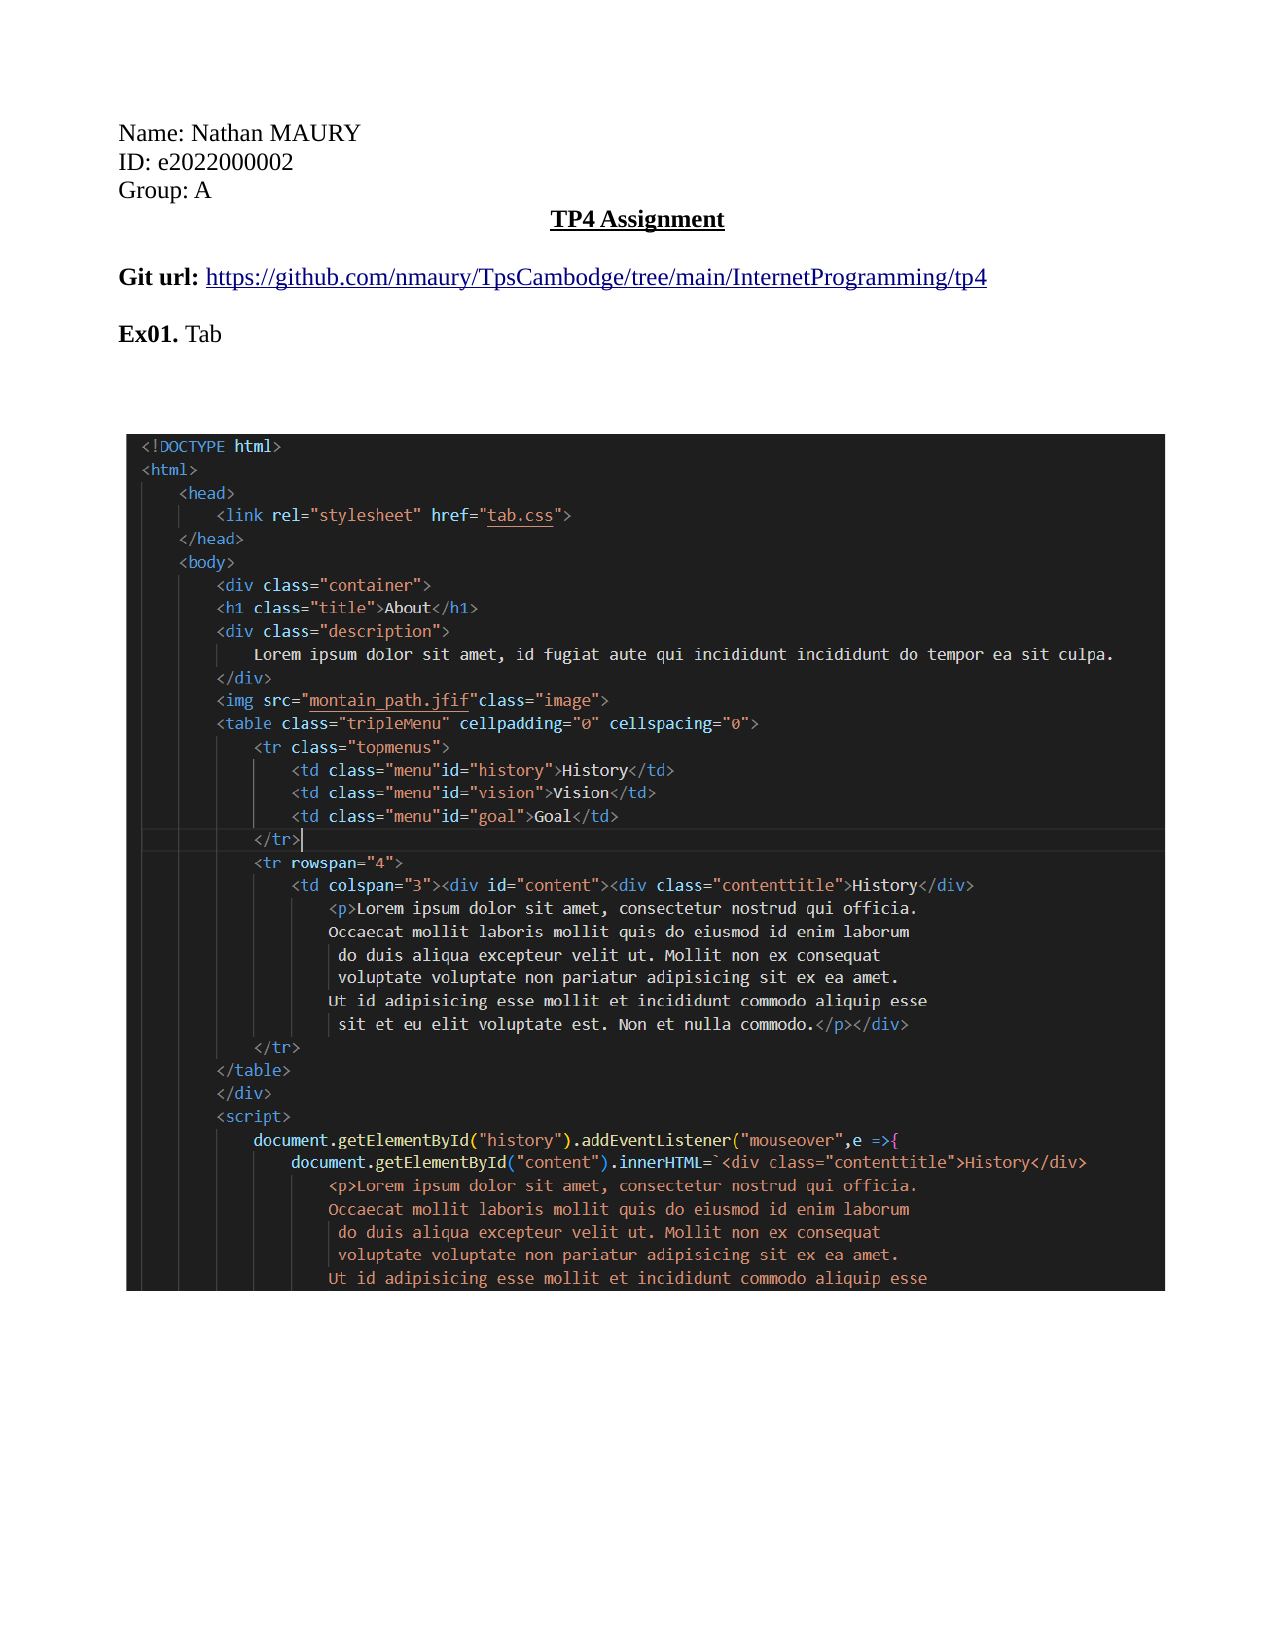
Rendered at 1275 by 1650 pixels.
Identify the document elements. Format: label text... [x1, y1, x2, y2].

text Git url: https://github.com/nmaury/TpsCambodge/tree/main/InternetProgramming/tp4 [118, 262, 1157, 291]
picture [126, 434, 1166, 1291]
text ID: e2022000002 [118, 147, 1157, 176]
text TP4 Assignment [118, 204, 1157, 233]
text Group: A [118, 176, 1157, 204]
text Ex01. Tab [118, 319, 1157, 348]
text Name: Nathan MAURY [118, 118, 1157, 147]
